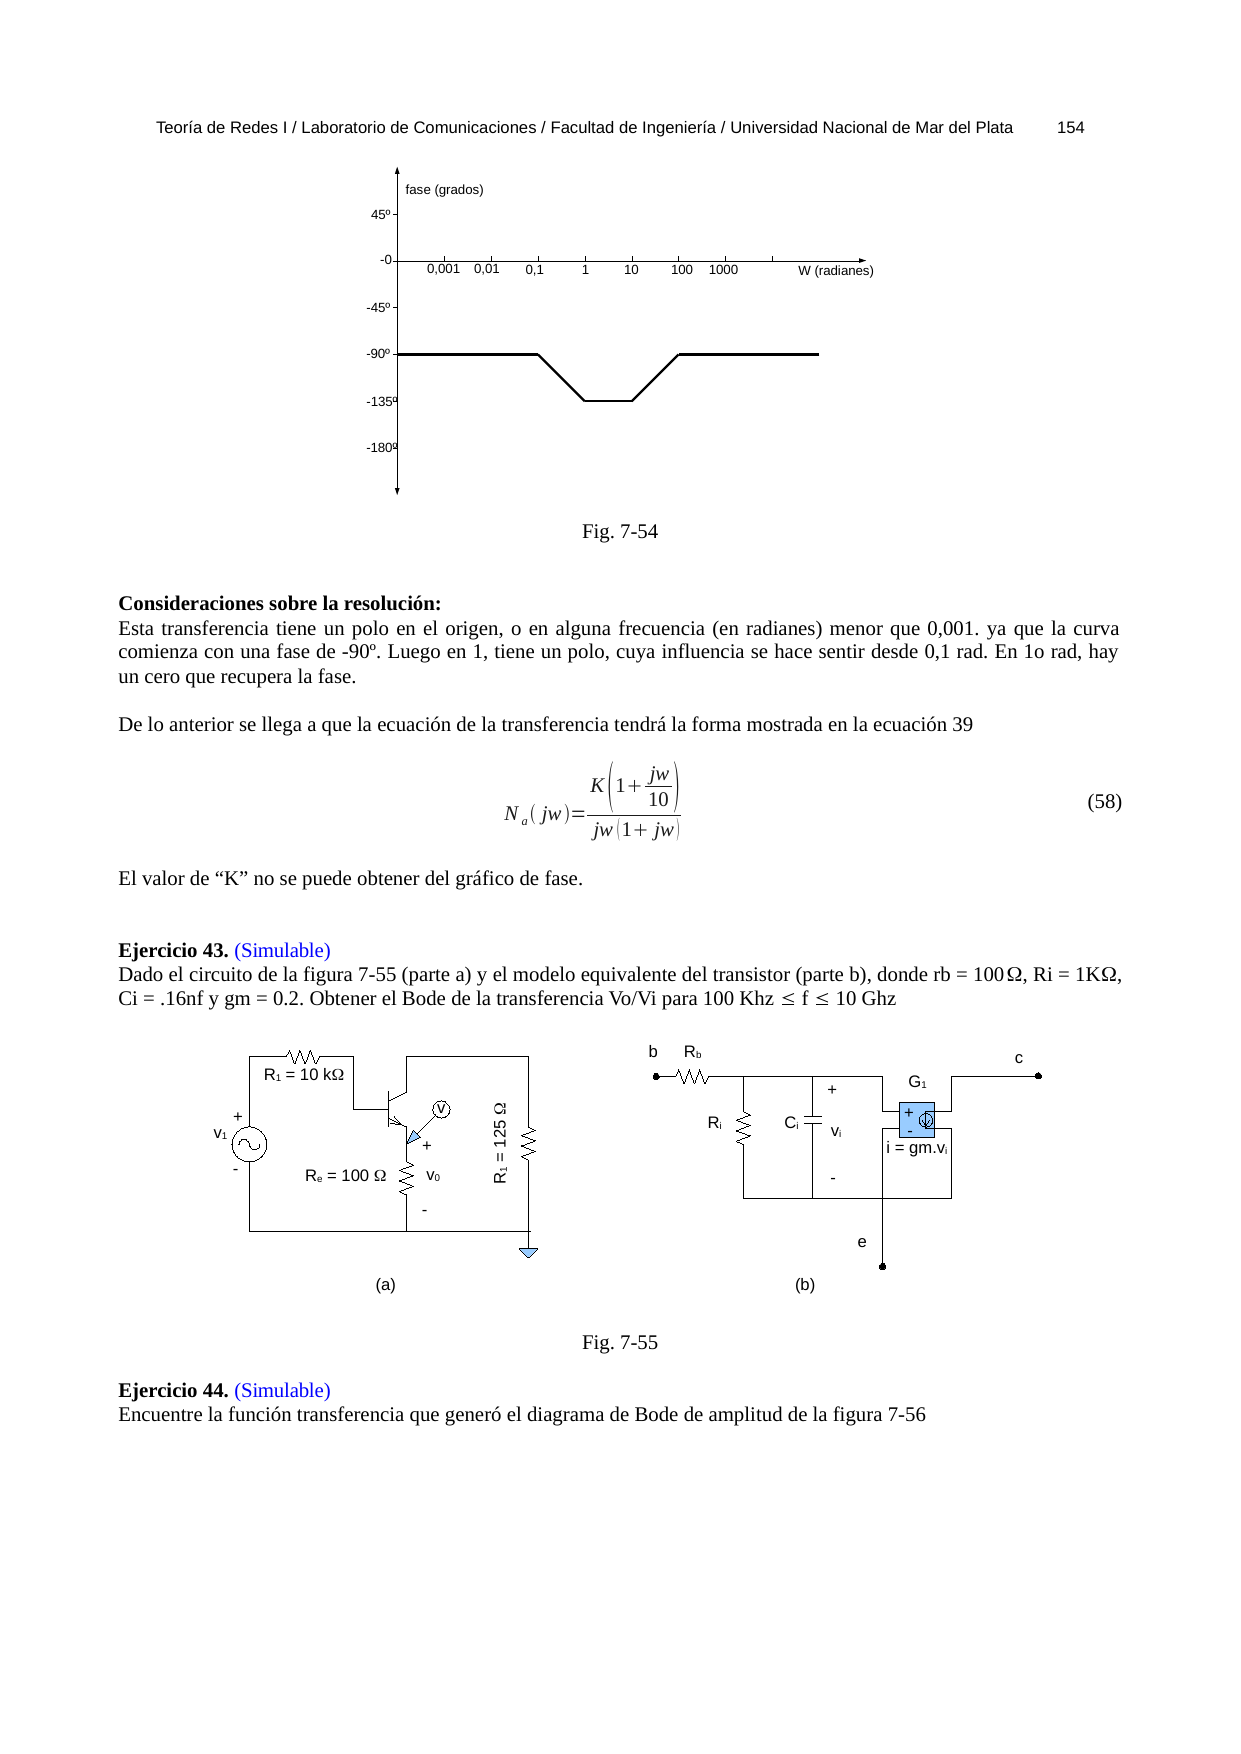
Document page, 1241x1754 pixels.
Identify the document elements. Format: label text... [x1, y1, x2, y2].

text Fig. 7-54 [118, 519, 1122, 543]
text Esta transferencia tiene un polo en el origen, o en alguna frecuencia (en radianes) menor que 0,001. ya que la curva comienza con una fase de -90º. Luego en 1, tiene un polo, cuya influencia se hace sentir desde 0,1 rad. En 1o rad, hay un cero que recupera la fase. [118, 615, 1122, 688]
text El valor de “K” no se puede obtener del gráfico de fase. [118, 866, 1122, 890]
text Consideraciones sobre la resolución: [118, 591, 1122, 615]
text De lo anterior se llega a que la ecuación de la transferencia tendrá la forma mostrada en la ecuación 39 [118, 712, 1122, 736]
text (58) [118, 760, 1122, 842]
text Ejercicio 44. (Simulable) [118, 1378, 1122, 1402]
text Encuentre la función transferencia que generó el diagrama de Bode de amplitud de la figura 7-56 [118, 1402, 1122, 1426]
text Ejercicio 43. (Simulable) [118, 938, 1122, 962]
text Dado el circuito de la figura 7-55 (parte a) y el modelo equivalente del transistor (parte b), donde rb = 100, Ri = 1K, Ci = .16nf y gm = 0.2. Obtener el Bode de la transferencia Vo/Vi para 100 Khz  f  10 Ghz [118, 962, 1122, 1010]
text Fig. 7-55 [118, 1329, 1122, 1354]
